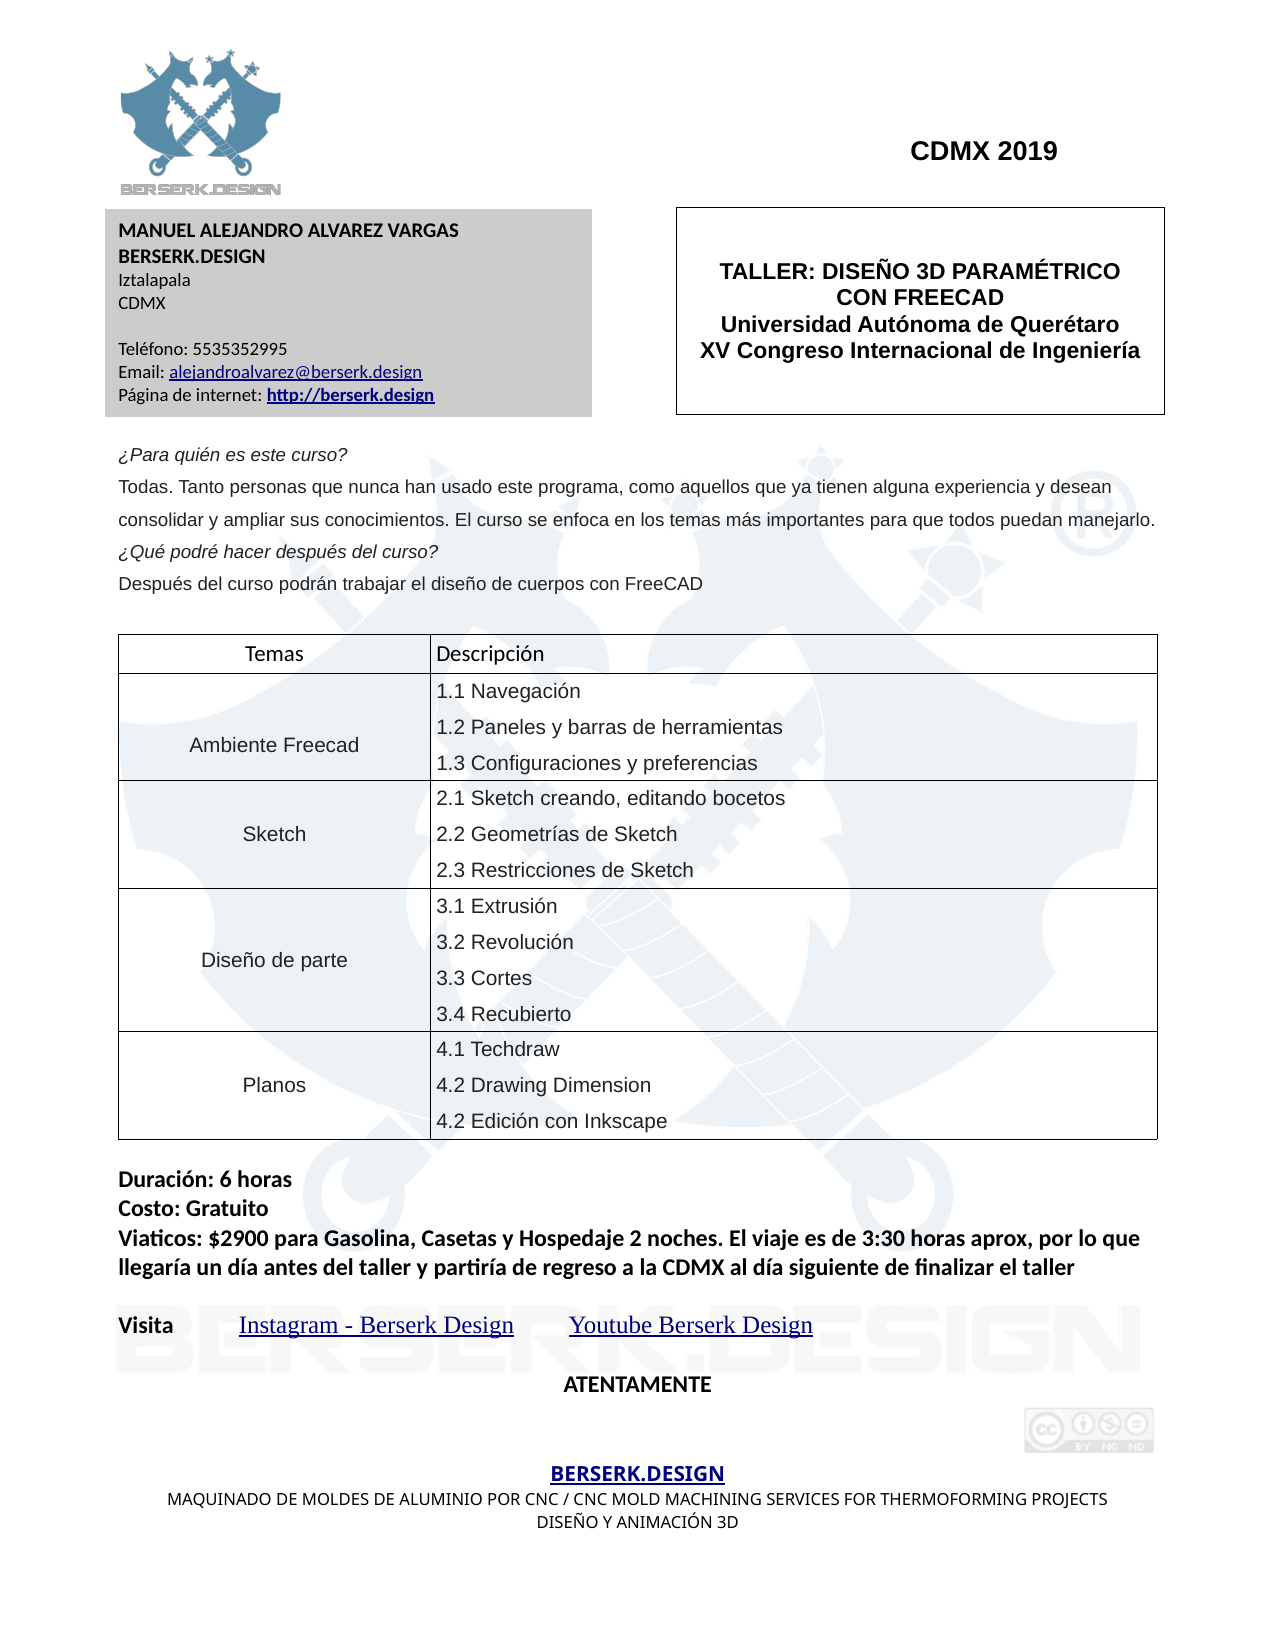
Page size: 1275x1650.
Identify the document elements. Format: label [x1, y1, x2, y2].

picture [120, 49, 281, 195]
